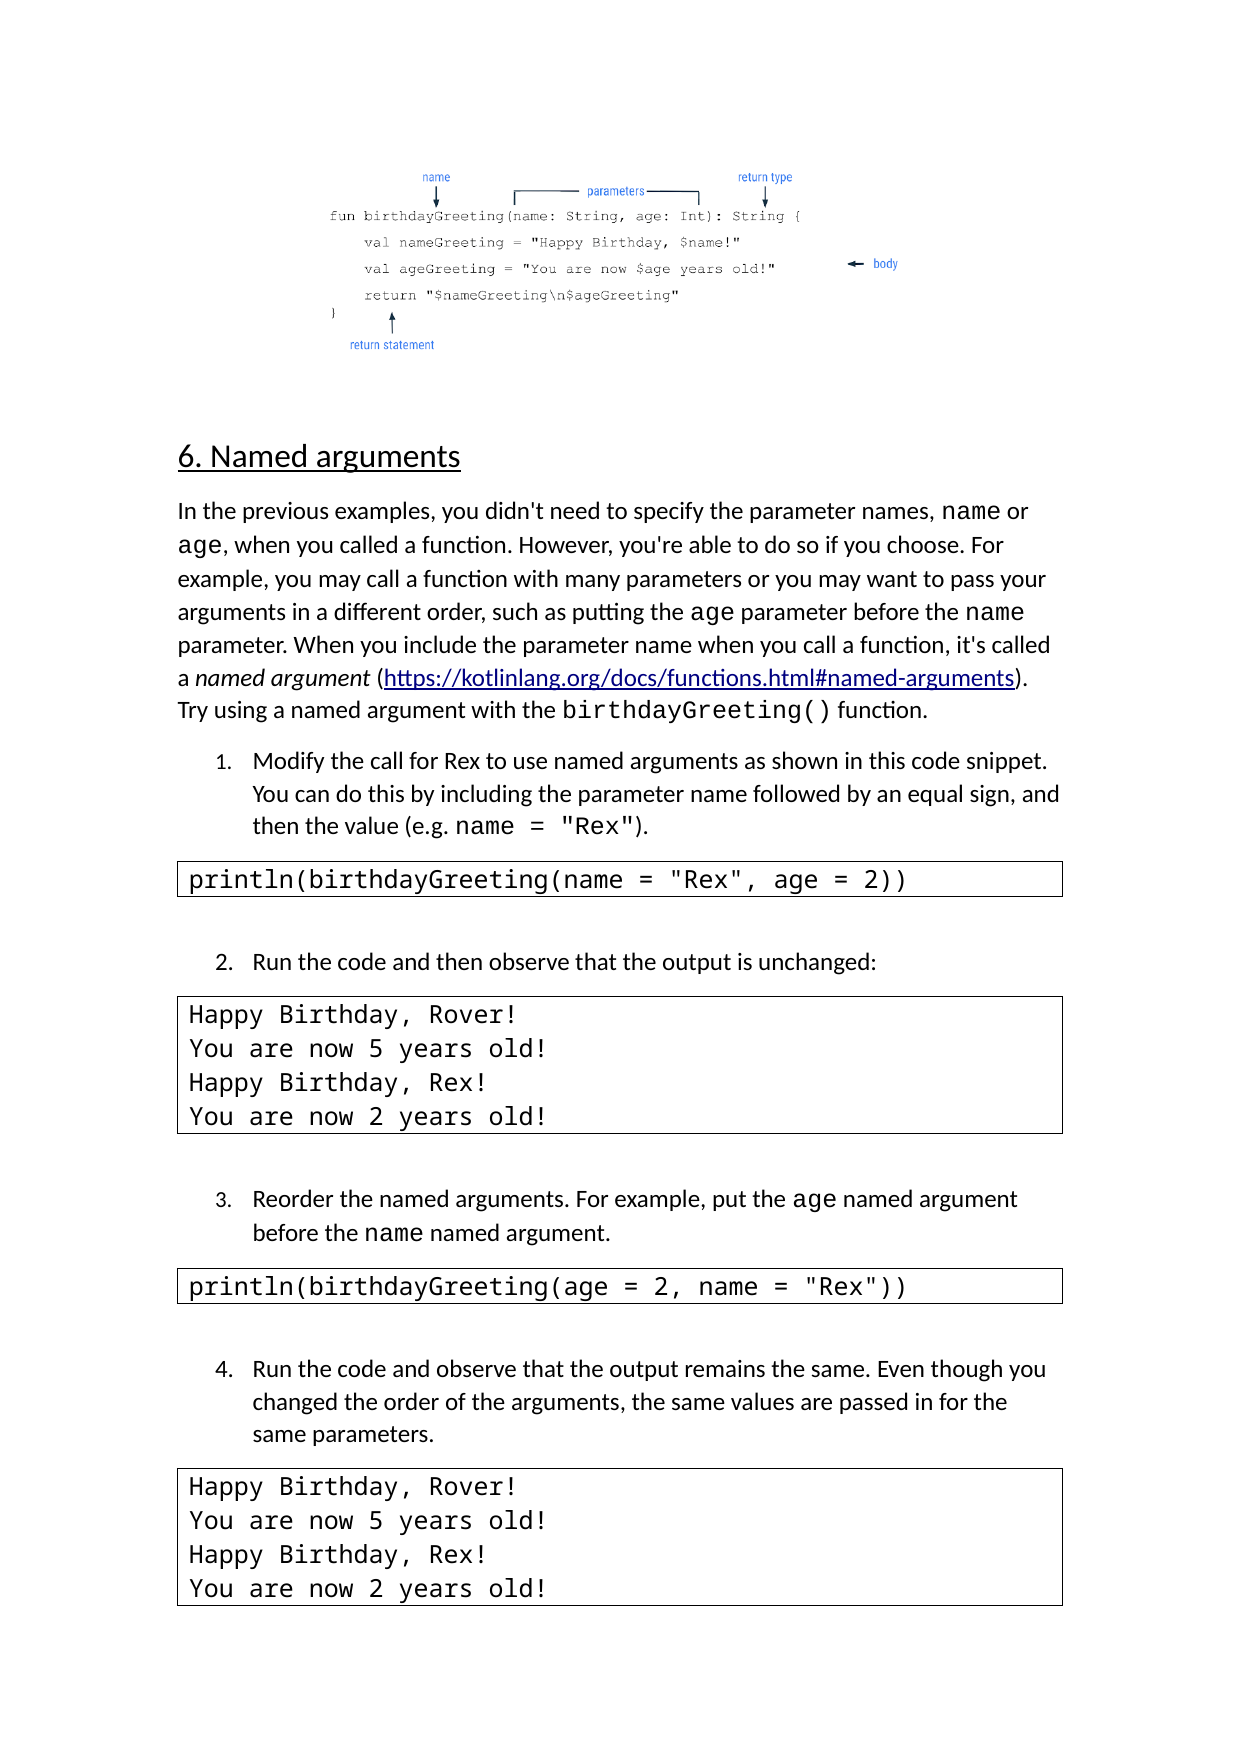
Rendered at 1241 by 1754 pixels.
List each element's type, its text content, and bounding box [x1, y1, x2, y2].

list Reorder the named arguments. For example, put the age named argument before the name named argument. [215, 1183, 1063, 1249]
table_header println(birthdayGreeting(age = 2, name = "Rex")) [178, 1269, 1062, 1303]
list Run the code and then observe that the output is unchanged: [215, 947, 1063, 977]
table_header Happy Birthday, Rover! You are now 5 years old! Happy Birthday, Rex! You are now 2 years old! [178, 997, 1062, 1133]
list Run the code and observe that the output remains the same. Even though you changed the order of the arguments, the same values are passed in for the same parameters. [215, 1353, 1063, 1449]
text In the previous examples, you didn't need to specify the parameter names, name or age, when you called a function. However, you're able to do so if you choose. For example, you may call a function with many parameters or you may want to pass your arguments in a different order, such as putting the age parameter before the name parameter. When you include the parameter name when you call a function, it's called a named argument (https://kotlinlang.org/docs/functions.html#named-arguments). Try using a named argument with the birthdayGreeting() function. [177, 495, 1063, 726]
text 6. Named arguments [177, 435, 1063, 476]
table_header println(birthdayGreeting(name = "Rex", age = 2)) [178, 862, 1062, 896]
list Modify the call for Rex to use named arguments as shown in this code snippet. You can do this by including the parameter name followed by an equal sign, and then the value (e.g. name = "Rex"). [215, 745, 1063, 842]
table_header Happy Birthday, Rover! You are now 5 years old! Happy Birthday, Rex! You are now 2 years old! [178, 1469, 1062, 1605]
